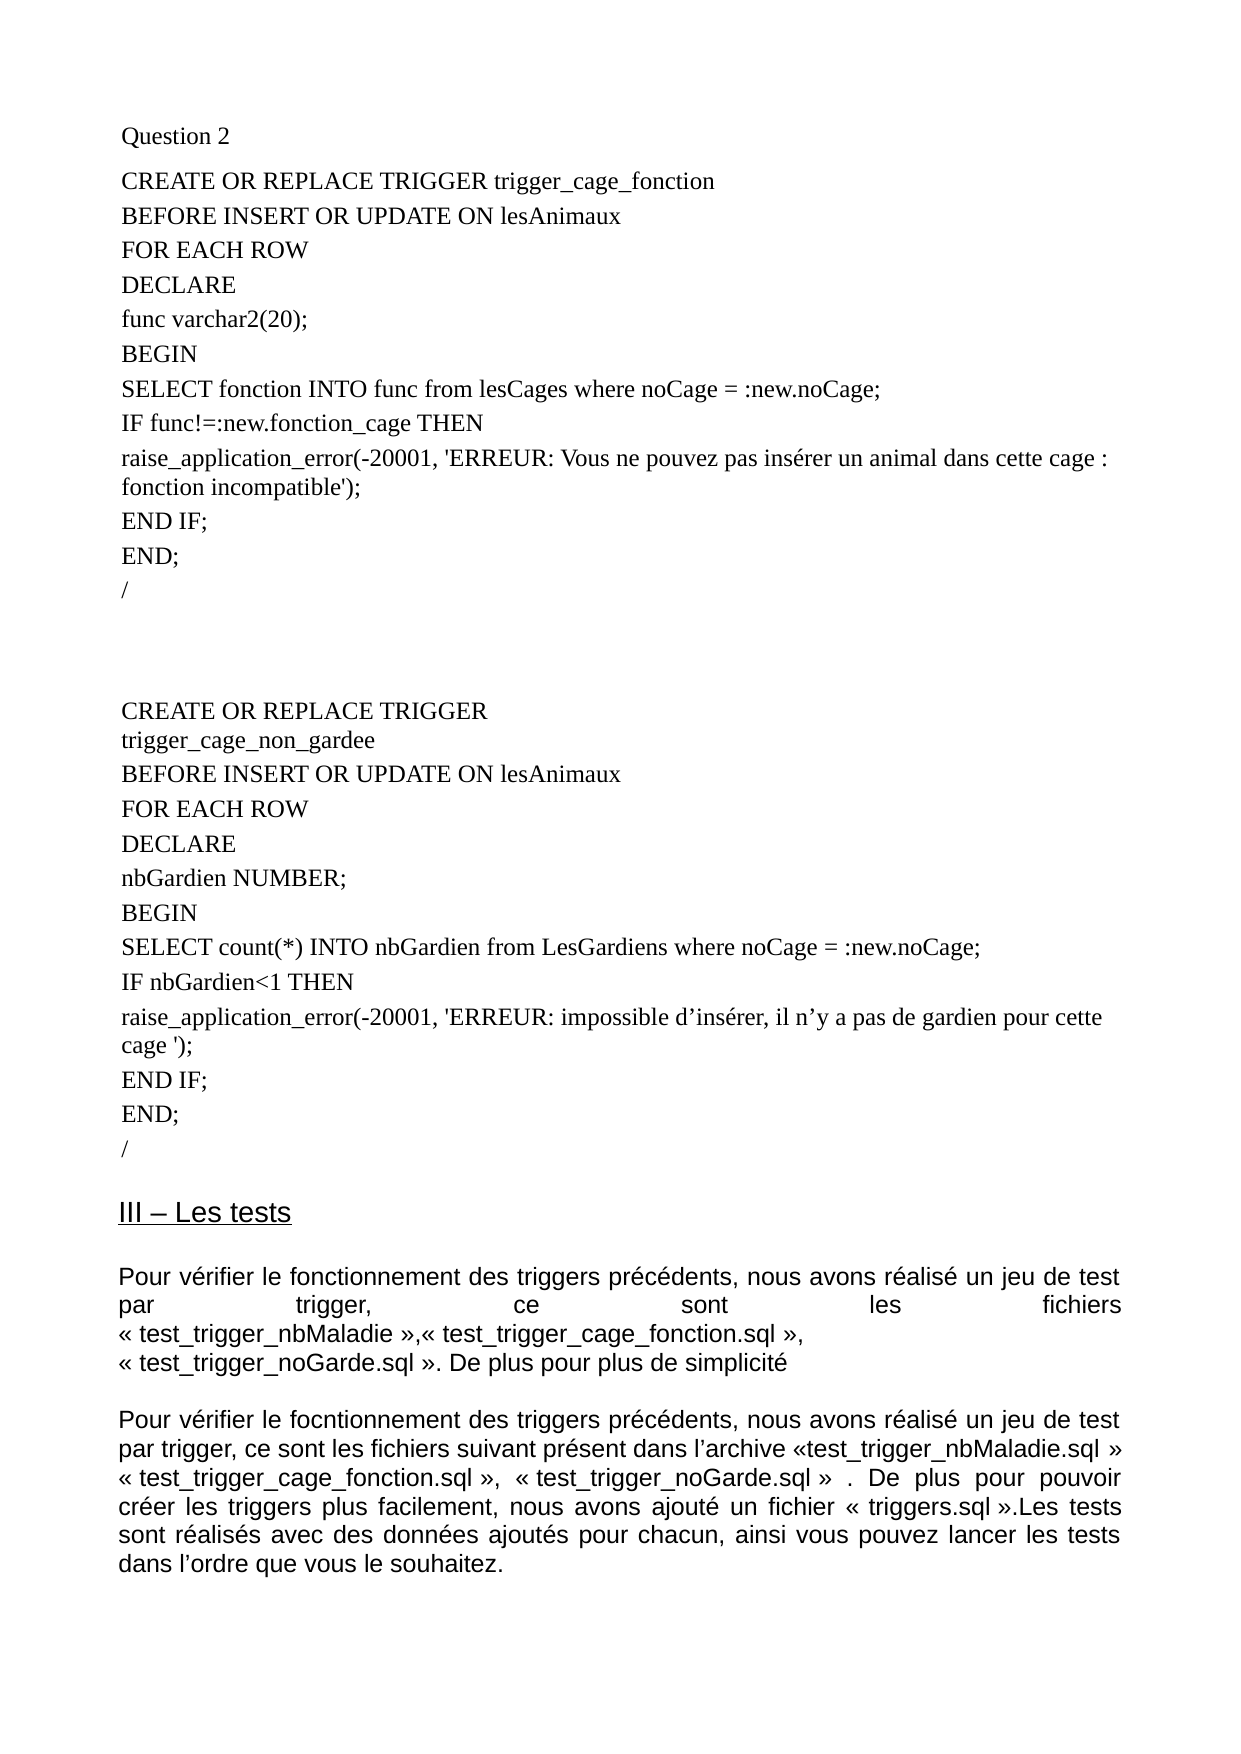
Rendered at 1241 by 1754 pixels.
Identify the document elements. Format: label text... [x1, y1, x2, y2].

table_header CREATE OR REPLACE TRIGGER trigger_cage_non_gardee [118, 693, 715, 757]
table_cell nbGardien NUMBER; [118, 860, 1122, 895]
table_cell SELECT count(*) INTO nbGardien from LesGardiens where noCage = :new.noCage; [118, 930, 1122, 964]
table_header BEFORE INSERT OR UPDATE ON lesAnimaux [118, 757, 1122, 791]
table_header / [118, 1131, 142, 1166]
table_cell BEFORE INSERT OR UPDATE ON lesAnimaux [118, 198, 1122, 232]
table_header / [118, 573, 142, 607]
table_cell IF func!=:new.fonction_cage THEN [118, 405, 1122, 440]
table_header Question 2 [118, 118, 251, 153]
table_cell FOR EACH ROW [118, 233, 1122, 267]
table_cell DECLARE [118, 826, 1122, 860]
text III – Les tests [118, 1194, 1122, 1228]
text Pour vérifier le fonctionnement des triggers précédents, nous avons réalisé un jeu de test par trigger, ce sont les fichiers « test_trigger_nbMaladie »,« test_trigger_cage_fonction.sql », « test_trigger_noGarde.sql ». De plus pour plus de simplicité [118, 1262, 1122, 1377]
table_cell IF nbGardien<1 THEN [118, 964, 1122, 999]
table_cell raise_application_error(-20001, 'ERREUR: Vous ne pouvez pas insérer un animal dans cette cage : fonction incompatible'); [118, 440, 1122, 503]
text Pour vérifier le focntionnement des triggers précédents, nous avons réalisé un jeu de test par trigger, ce sont les fichiers suivant présent dans l’archive «test_trigger_nbMaladie.sql » « test_trigger_cage_fonction.sql », « test_trigger_noGarde.sql » . De plus pour pouvoir créer les triggers plus facilement, nous avons ajouté un fichier « triggers.sql ».Les tests sont réalisés avec des données ajoutés pour chacun, ainsi vous pouvez lancer les tests dans l’ordre que vous le souhaitez. [118, 1405, 1122, 1578]
table_cell FOR EACH ROW [118, 791, 1122, 826]
table_cell END IF; [118, 1062, 1122, 1097]
table_cell SELECT fonction INTO func from lesCages where noCage = :new.noCage; [118, 371, 1122, 405]
table_cell CREATE OR REPLACE TRIGGER trigger_cage_fonction [118, 163, 1122, 198]
table_cell BEGIN [118, 895, 1122, 929]
table_cell END; [118, 538, 1122, 572]
table_cell func varchar2(20); [118, 302, 1122, 336]
table_cell BEGIN [118, 336, 1122, 371]
table_cell END; [118, 1097, 1122, 1131]
table_header [118, 153, 1122, 163]
table_cell DECLARE [118, 267, 1122, 302]
table_cell END IF; [118, 503, 1122, 538]
table_cell raise_application_error(-20001, 'ERREUR: impossible d’insérer, il n’y a pas de gardien pour cette cage '); [118, 999, 1122, 1062]
